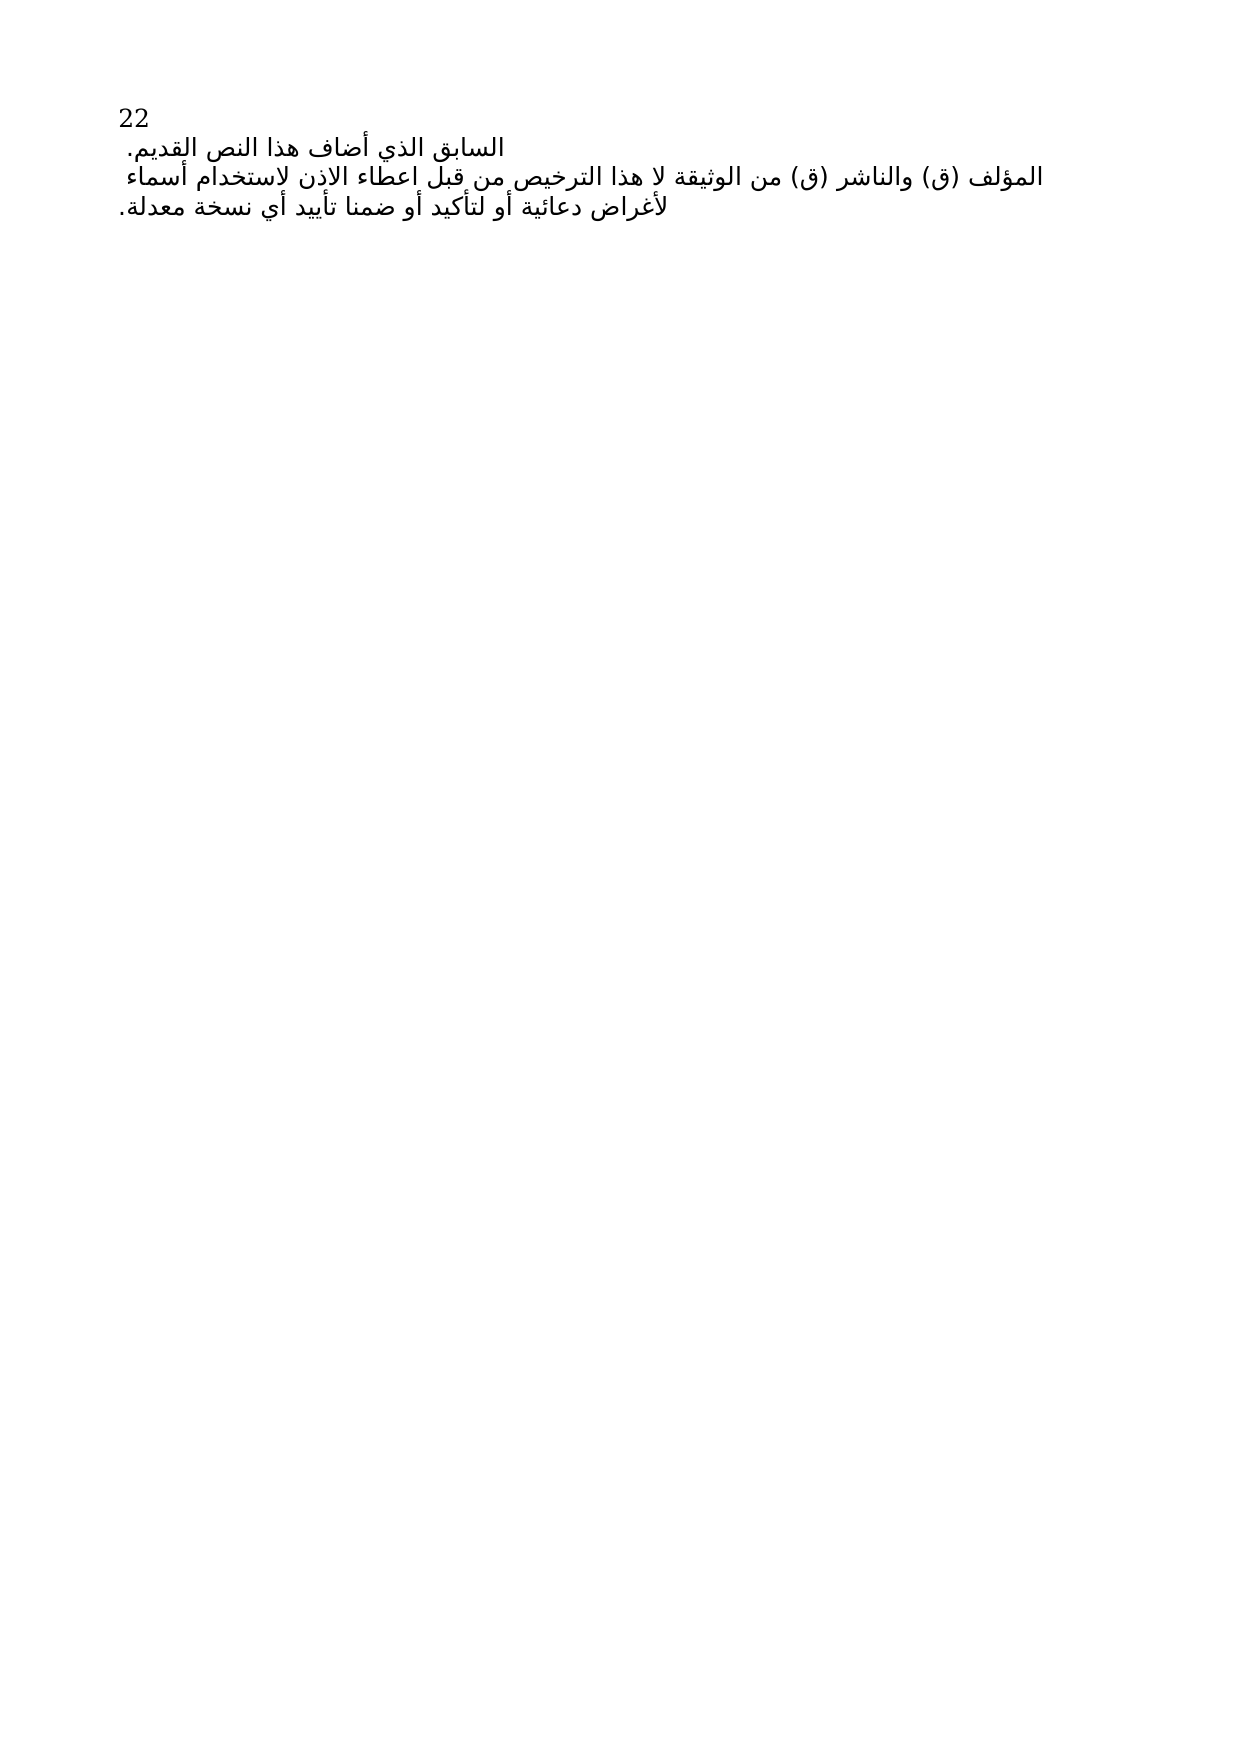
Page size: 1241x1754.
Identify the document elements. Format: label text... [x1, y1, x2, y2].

text د. أن تضمن نسخة غير معدلة من هذه الإتفاقية. • أن تحافظ على القسم المعنون "تاريخ" ، تحافظ على العنوان ، وإضافة إلى ذلك بندا ينص على الأقل إلى عنوان ، والسنة ، المؤلفين الجدد وناشر الإصدار المعدل كما تظهر في صفحة العنوان. إذا لم يكن هناك قسم بعنوان "التاريخ" في الوثيقة ، إنشاء واحد يحتوي على عنوان ، سنة إصدار ، المؤلفين وناشر المستند كما تظهر في صفحة العنوان فيها ، ثم إضافة عنصر تصف نسخة معدلة كما ورد في الجملة السابقة. • أن تحافظ على موقع الشبكة ، إن وجدت ، التي وردت في وثيقة لاطلاع الجمهور على نسخة شفافة من المستند ، وبالمثل مواقع الشبكة التي وردت في وثيقة للإصدارات السابقة والقائمة عليها. ويمكن وضع هذه في التاريخ "المقطع". بإمكانك حذف الموقع من على الشبكة لأي عمل نشر أربع سنوات على الأقل قبل الوثيقة نفسها ، أو إذا كان الناشر الأصلي من النسخة لأنه يشير إلى يعطي الإذن. • ك للحصول على أي قسم بعنوان "شكر" أو "اهداء" تحافظ على عنوان هذا الباب ، والمحافظة في هذا القسم على جميع مضمون ولهجة كل الشكر والعرفان و / أو الإهداءات الواردة ضمنه. • أن تحافظ على جميع الأقسام الثابتة في المستند دون أي تعديل في النص ، وعناوينها. لا تعتبر أرقام الأقسام أو ما يعادلها جزءا من عناوين هذه الأقسام. • م. حذف أي مقطع بعنوان "شهادات". قد لا يكون هذا القسم مدرجة في الاصدار المعدل. • ن لا retitle أي قسم موجود ليكون تحت عنوان "شهادات" أو يتعارض مع عنوان أي قسم ثابت من المستند. • O. أن تحافظ على أية تصريحات لتبرئة المسؤولية. إذا احتوى الإصدار المعدل على مقدمات أو أقسام ملحقة المسألة التي وصفها بأنها أقسام ثانوية ولا تحتوي على أية مواد منسوخة من المستند الأساسي فإنك تملك الخيار في اعتبار بعض أو جميع هذه الأقسام أقساما ثابتة. للقيام بذلك ، إضافة عناوين هذه إلى قائمة الأقسام الثابتة في تنويه ترخيص الإصدار المعدل. يجب أن تكون هذه العناوين مختلفة عن أية عناوين لأقسام أخرى. بإمكانك إضافة قسم بعنوان "شهادات" ، شريطة عدم احتوائه على أي شيء ولكن التأييد من الإصدار المعدل الخاص من قبل مختلف الأطراف -- على سبيل المثال ، والبيانات لاستعراض الأقران ، أو أنه قد تم اعتماد النص من جانب منظمة على اعتباره تعريفا محددا لمعيار ما. يمكنك إضافة عبارة لا تزيد على خمسة كلمات ضمن الغلاف الأمامي ، وعبارة لا تزيد على 25 كلمات ضمن الغلاف الخلفي في نهاية قائمة نصوص الغلاف في الإصدار المعدل. ويمكن إضافة واحد فقط من مرور نص الغلاف الأمامي واحدة من نص الغلاف الخلفي من قبل (أو من خلال الترتيبات التي وضعتها) أي كيان واحد. إذا احتوى المستند بالأساس على نص غلاف ضمن نفس الغلاف تمت إضافته سابقا من قبلك أو عبر تنسيقات أجريت من قبل نفس الجهة التي تعمل أنت نيابة ، لا يجوز لك بإضافة غيره ، ولكنك قد تحل محل القديمة ، وعلى موافقة صريحة من الناشر السابق الذي أضاف هذا النص القديم. المؤلف (ق) والناشر (ق) من الوثيقة لا هذا الترخيص من قبل اعطاء الاذن لاستخدام أسماء لأغراض دعائية أو لتأكيد أو ضمنا تأييد أي نسخة معدلة. [118, 133, 1122, 221]
